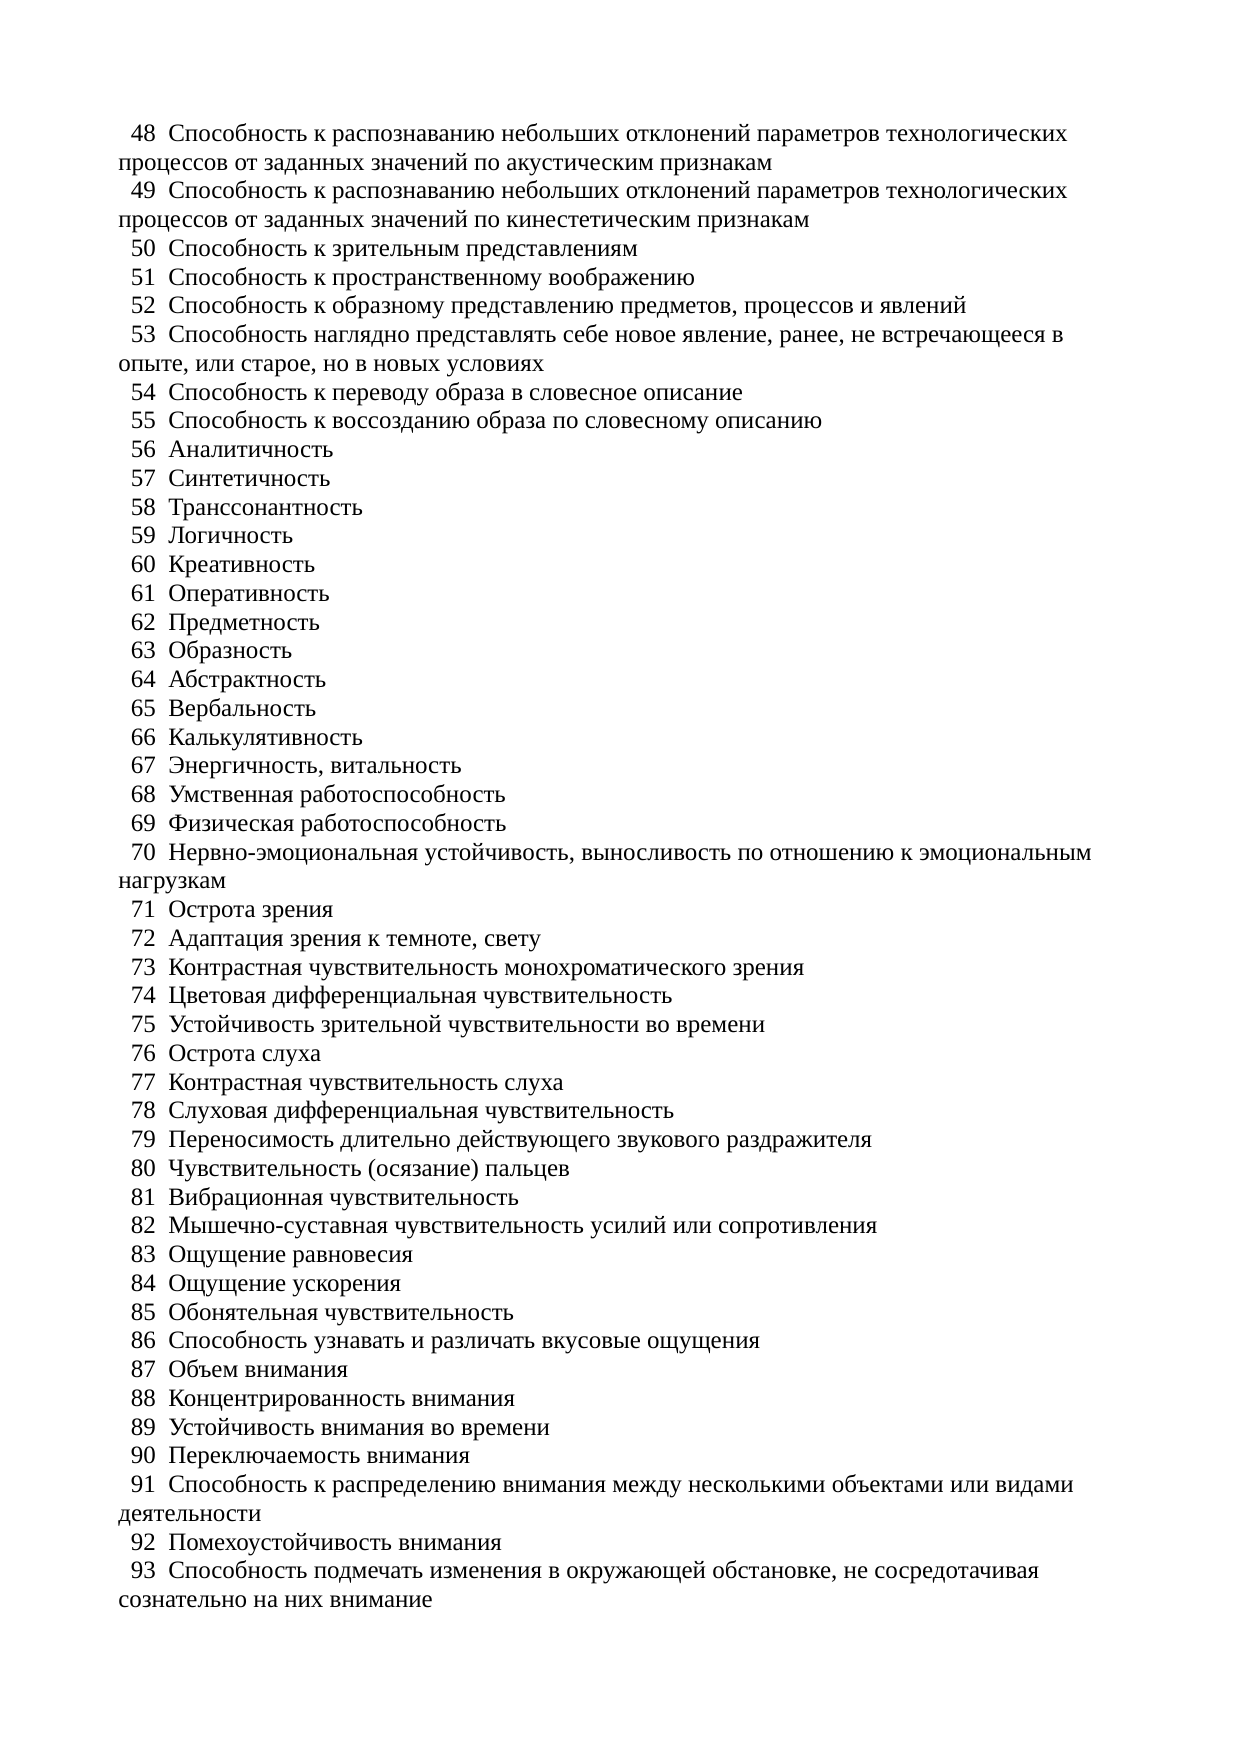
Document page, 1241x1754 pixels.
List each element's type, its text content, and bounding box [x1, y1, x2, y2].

text 73 Контрастная чувствительность монохроматического зрения [118, 952, 1122, 981]
text 51 Способность к пространственному воображению [118, 262, 1122, 291]
text 65 Вербальность [118, 693, 1122, 722]
text 78 Слуховая дифференциальная чувствительность [118, 1096, 1122, 1124]
text 87 Объем внимания [118, 1354, 1122, 1383]
text 66 Калькулятивность [118, 722, 1122, 751]
text 93 Способность подмечать изменения в окружающей обстановке, не сосредотачивая сознательно на них внимание [118, 1556, 1122, 1613]
text 81 Вибрационная чувствительность [118, 1182, 1122, 1211]
text 56 Аналитичность [118, 434, 1122, 463]
text 68 Умственная работоспособность [118, 779, 1122, 808]
text 50 Способность к зрительным представлениям [118, 233, 1122, 262]
text 82 Мышечно-суставная чувствительность усилий или сопротивления [118, 1211, 1122, 1239]
text 89 Устойчивость внимания во времени [118, 1412, 1122, 1441]
text 55 Способность к воссозданию образа по словесному описанию [118, 406, 1122, 434]
text 74 Цветовая дифференциальная чувствительность [118, 981, 1122, 1009]
text 62 Предметность [118, 607, 1122, 636]
text 83 Ощущение равновесия [118, 1239, 1122, 1268]
text 86 Способность узнавать и различать вкусовые ощущения [118, 1326, 1122, 1354]
text 53 Способность наглядно представлять себе новое явление, ранее, не встречающееся в опыте, или старое, но в новых условиях [118, 319, 1122, 377]
text 75 Устойчивость зрительной чувствительности во времени [118, 1009, 1122, 1038]
text 70 Нервно-эмоциональная устойчивость, выносливость по отношению к эмоциональным нагрузкам [118, 837, 1122, 894]
text 64 Абстрактность [118, 664, 1122, 693]
text 60 Креативность [118, 549, 1122, 578]
text 67 Энергичность, витальность [118, 751, 1122, 779]
text 79 Переносимость длительно действующего звукового раздражителя [118, 1124, 1122, 1153]
text 49 Способность к распознаванию небольших отклонений параметров технологических процессов от заданных значений по кинестетическим признакам [118, 176, 1122, 233]
text 54 Способность к переводу образа в словесное описание [118, 377, 1122, 406]
text 69 Физическая работоспособность [118, 808, 1122, 837]
text 88 Концентрированность внимания [118, 1383, 1122, 1412]
text 76 Острота слуха [118, 1038, 1122, 1067]
text 92 Помехоустойчивость внимания [118, 1527, 1122, 1556]
text 59 Логичность [118, 521, 1122, 549]
text 71 Острота зрения [118, 894, 1122, 923]
text 61 Оперативность [118, 578, 1122, 607]
text 72 Адаптация зрения к темноте, свету [118, 923, 1122, 952]
text 80 Чувствительность (осязание) пальцев [118, 1153, 1122, 1182]
text 52 Способность к образному представлению предметов, процессов и явлений [118, 291, 1122, 319]
text 57 Синтетичность [118, 463, 1122, 492]
text 90 Переключаемость внимания [118, 1441, 1122, 1469]
text 85 Обонятельная чувствительность [118, 1297, 1122, 1326]
text 84 Ощущение ускорения [118, 1268, 1122, 1297]
text 91 Способность к распределению внимания между несколькими объектами или видами деятельности [118, 1469, 1122, 1527]
text 63 Образность [118, 636, 1122, 664]
text 58 Транссонантность [118, 492, 1122, 521]
text 48 Способность к распознаванию небольших отклонений параметров технологических процессов от заданных значений по акустическим признакам [118, 118, 1122, 176]
text 77 Контрастная чувствительность слуха [118, 1067, 1122, 1096]
